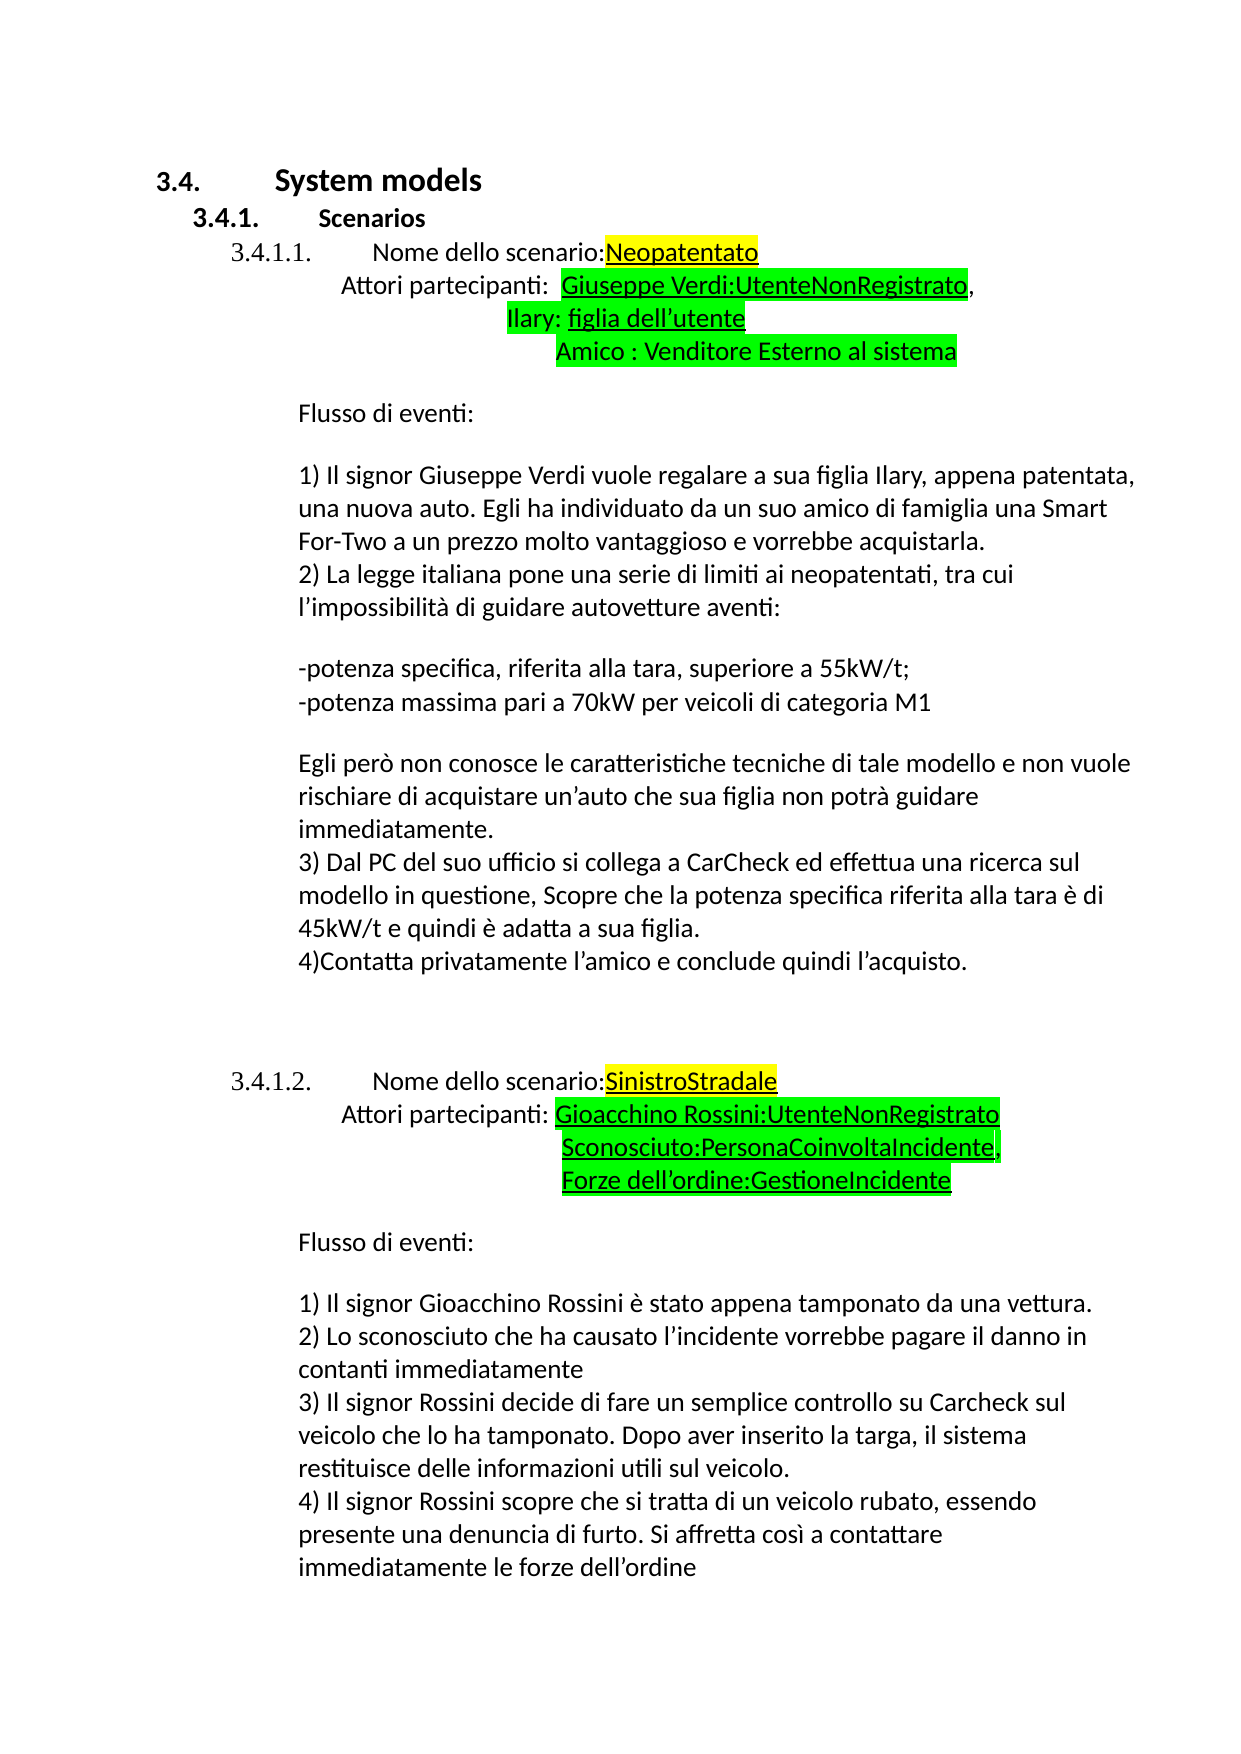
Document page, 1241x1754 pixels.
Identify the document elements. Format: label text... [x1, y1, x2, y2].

list System models [156, 159, 1137, 199]
list Nome dello scenario:Neopatentato Attori partecipanti: Giuseppe Verdi:UtenteNonRegistrato, Ilary: figlia dell’utente Amico : Venditore Esterno al sistema Flusso di eventi: 1) Il signor Giuseppe Verdi vuole regalare a sua figlia Ilary, appena patentata, una nuova auto. Egli ha individuato da un suo amico di famiglia una Smart For-Two a un prezzo molto vantaggioso e vorrebbe acquistarla. 2) La legge italiana pone una serie di limiti ai neopatentati, tra cui l’impossibilità di guidare autovetture aventi: -potenza specifica, riferita alla tara, superiore a 55kW/t; -potenza massima pari a 70kW per veicoli di categoria M1 Egli però non conosce le caratteristiche tecniche di tale modello e non vuole rischiare di acquistare un’auto che sua figlia non potrà guidare immediatamente. 3) Dal PC del suo ufficio si collega a CarCheck ed effettua una ricerca sul modello in questione, Scopre che la potenza specifica riferita alla tara è di 45kW/t e quindi è adatta a sua figlia. 4)Contatta privatamente l’amico e conclude quindi l’acquisto. [231, 235, 1137, 1064]
list Nome dello scenario:SinistroStradale Attori partecipanti: Gioacchino Rossini:UtenteNonRegistrato Sconosciuto:PersonaCoinvoltaIncidente, Forze dell’ordine:GestioneIncidente Flusso di eventi: 1) Il signor Gioacchino Rossini è stato appena tamponato da una vettura. 2) Lo sconosciuto che ha causato l’incidente vorrebbe pagare il danno in contanti immediatamente 3) Il signor Rossini decide di fare un semplice controllo su Carcheck sul veicolo che lo ha tamponato. Dopo aver inserito la targa, il sistema restituisce delle informazioni utili sul veicolo. 4) Il signor Rossini scopre che si tratta di un veicolo rubato, essendo presente una denuncia di furto. Si affretta così a contattare immediatamente le forze dell’ordine [231, 1064, 1137, 1584]
list Scenarios [192, 199, 1137, 235]
